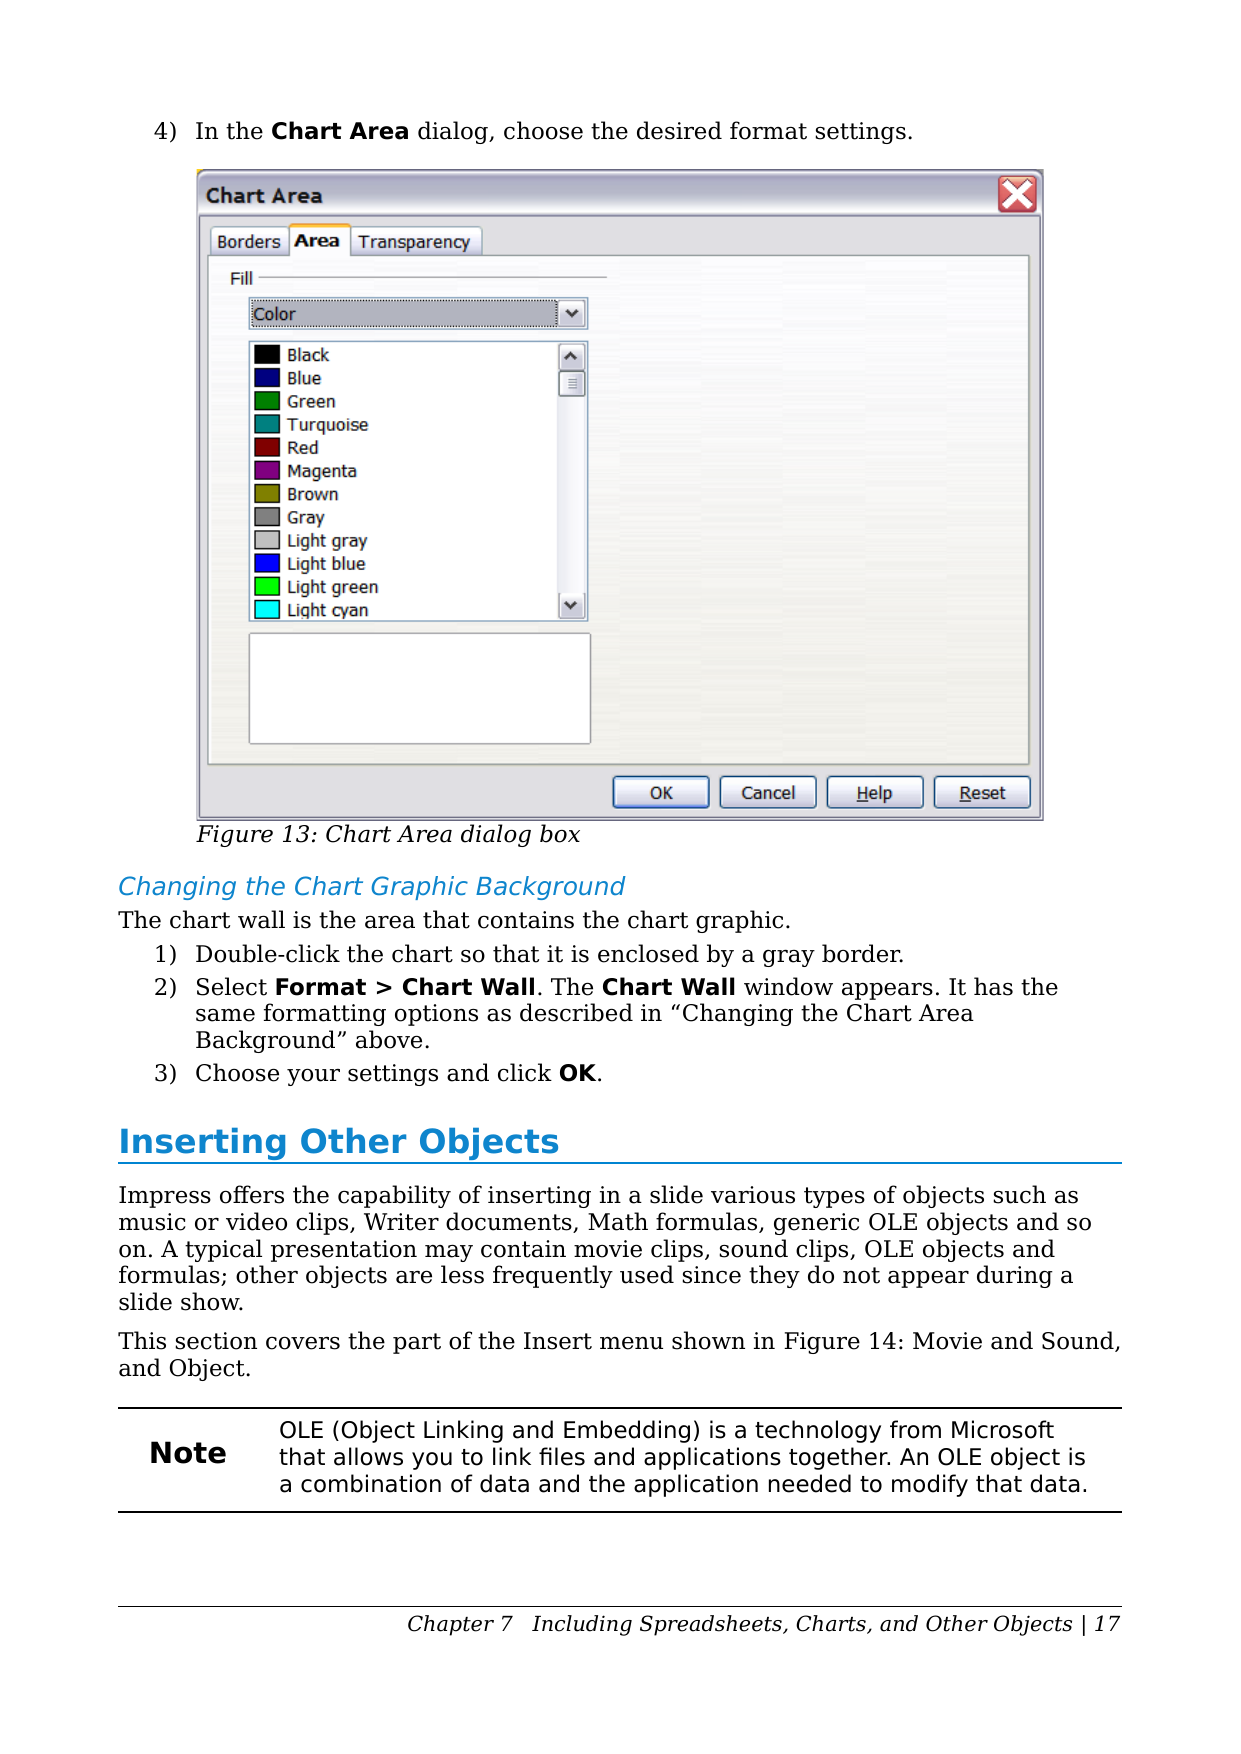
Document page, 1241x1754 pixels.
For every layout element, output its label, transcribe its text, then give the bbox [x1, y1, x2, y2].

text Impress offers the capability of inserting in a slide various types of objects such as music or video clips, Writer documents, Math formulas, generic OLE objects and so on. A typical presentation may contain movie clips, sound clips, OLE objects and formulas; other objects are less frequently used since they do not appear during a slide show. [118, 1182, 1122, 1316]
text Figure 13: Chart Area dialog box [197, 821, 1044, 848]
list In the Chart Area dialog, choose the desired format settings. [177, 118, 1122, 145]
subtitle Inserting Other Objects [118, 1123, 1122, 1162]
text This section covers the part of the Insert menu shown in Figure 14: Movie and Sound, and Object. [118, 1328, 1122, 1382]
list Select Format > Chart Wall. The Chart Wall window appears. It has the same formatting options as described in “Changing the Chart Area Background” above. [177, 974, 1122, 1054]
subtitle Changing the Chart Graphic Background [118, 872, 1122, 901]
picture [196, 169, 1044, 821]
list Double-click the chart so that it is enclosed by a gray border. [177, 941, 1122, 967]
list Choose your settings and click OK. [177, 1060, 1122, 1087]
table_header Note [118, 1409, 257, 1511]
list The chart wall is the area that contains the chart graphic. [118, 908, 1122, 934]
table_header OLE (Object Linking and Embedding) is a technology from Microsoft that allows you to link files and applications together. An OLE object is a combination of data and the application needed to modify that data. [258, 1409, 1122, 1511]
